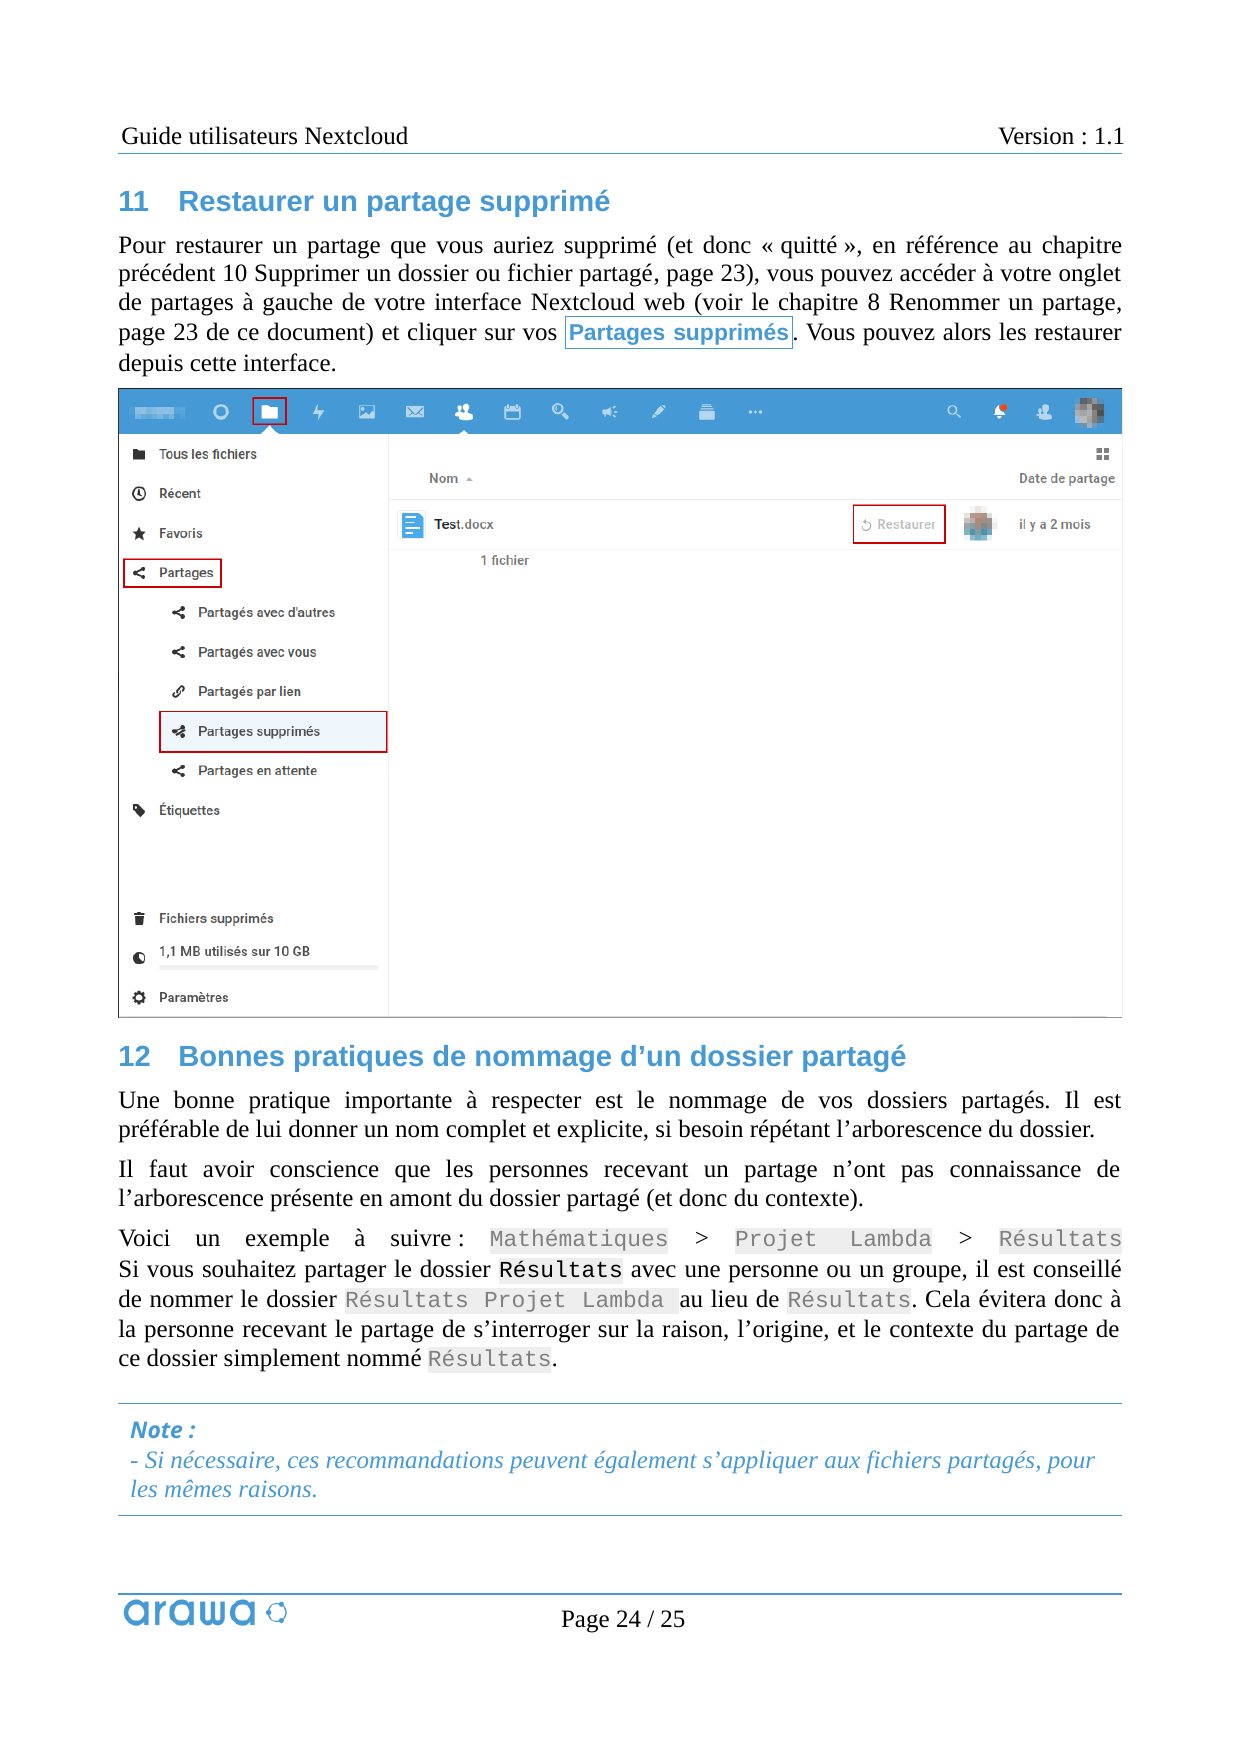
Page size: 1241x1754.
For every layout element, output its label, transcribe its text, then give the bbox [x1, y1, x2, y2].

text Voici un exemple à suivre : Mathématiques > Projet Lambda > Résultats Si vous souhaitez partager le dossier Résultats avec une personne ou un groupe, il est conseillé de nommer le dossier Résultats Projet Lambda au lieu de Résultats. Cela évitera donc à la personne recevant le partage de s’interroger sur la raison, l’origine, et le contexte du partage de ce dossier simplement nommé Résultats. [118, 1223, 1122, 1373]
subtitle Bonnes pratiques de nommage d’un dossier partagé [118, 1039, 1122, 1072]
text Une bonne pratique importante à respecter est le nommage de vos dossiers partagés. Il est préférable de lui donner un nom complet et explicite, si besoin répétant l’arborescence du dossier. [118, 1085, 1122, 1142]
subtitle Restaurer un partage supprimé [118, 184, 1122, 217]
text Note : - Si nécessaire, ces recommandations peuvent également s’appliquer aux fichiers partagés, pour les mêmes raisons. [118, 1404, 1122, 1515]
text Pour restaurer un partage que vous auriez supprimé (et donc « quitté », en référence au chapitre précédent 10 Supprimer un dossier ou fichier partagé, page 23), vous pouvez accéder à votre onglet de partages à gauche de votre interface Nextcloud web (voir le chapitre 8 Renommer un partage, page 23 de ce document) et cliquer sur vos Partages supprimés. Vous pouvez alors les restaurer depuis cette interface. [118, 230, 1122, 377]
picture [121, 1597, 290, 1628]
text Il faut avoir conscience que les personnes recevant un partage n’ont pas connaissance de l’arborescence présente en amont du dossier partagé (et donc du contexte). [118, 1154, 1122, 1212]
picture [118, 388, 1123, 1018]
